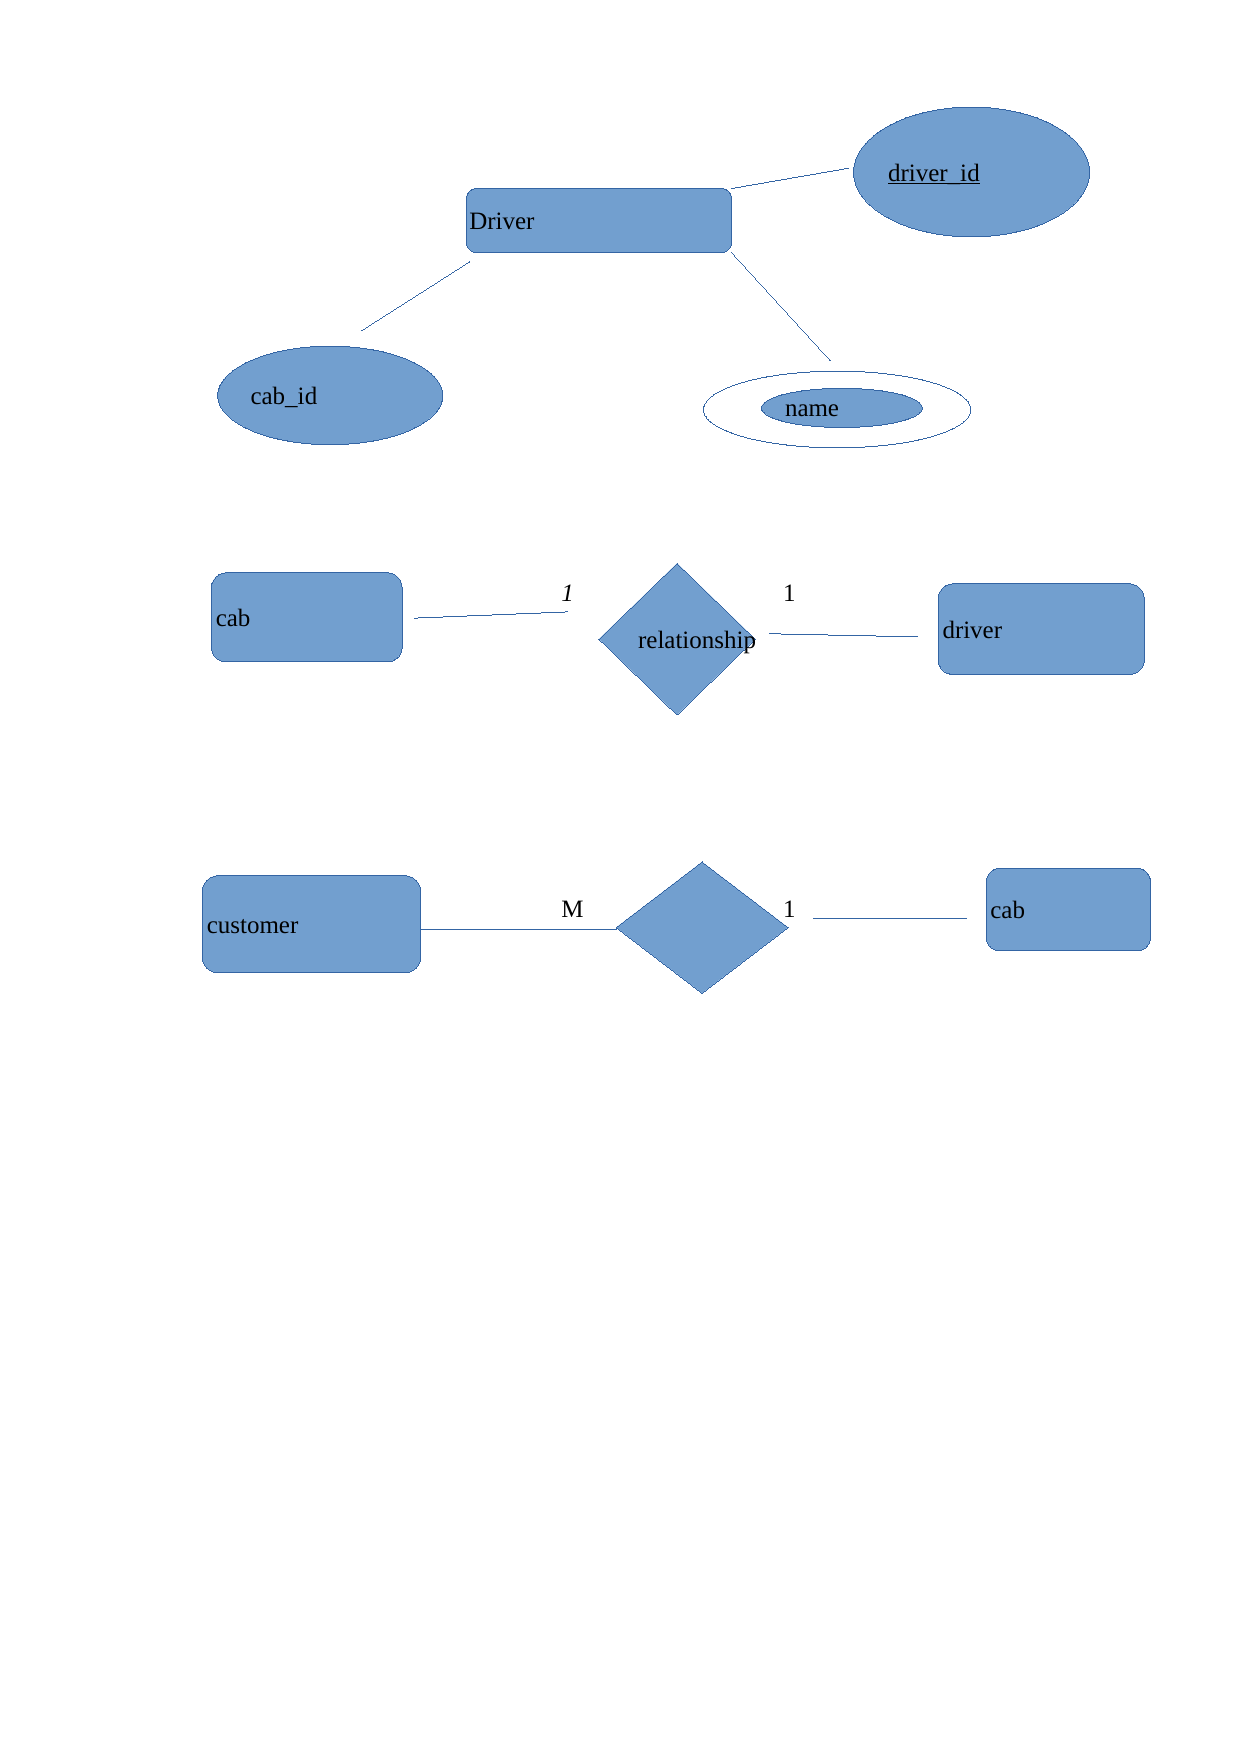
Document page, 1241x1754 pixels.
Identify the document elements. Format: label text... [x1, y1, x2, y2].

text M 1 [421, 894, 658, 929]
text M 1 [421, 929, 646, 952]
text [118, 578, 214, 607]
text 1 [694, 578, 1122, 607]
text M 1 [118, 894, 202, 952]
text M 1 [746, 894, 1122, 952]
text 1 [400, 578, 660, 607]
